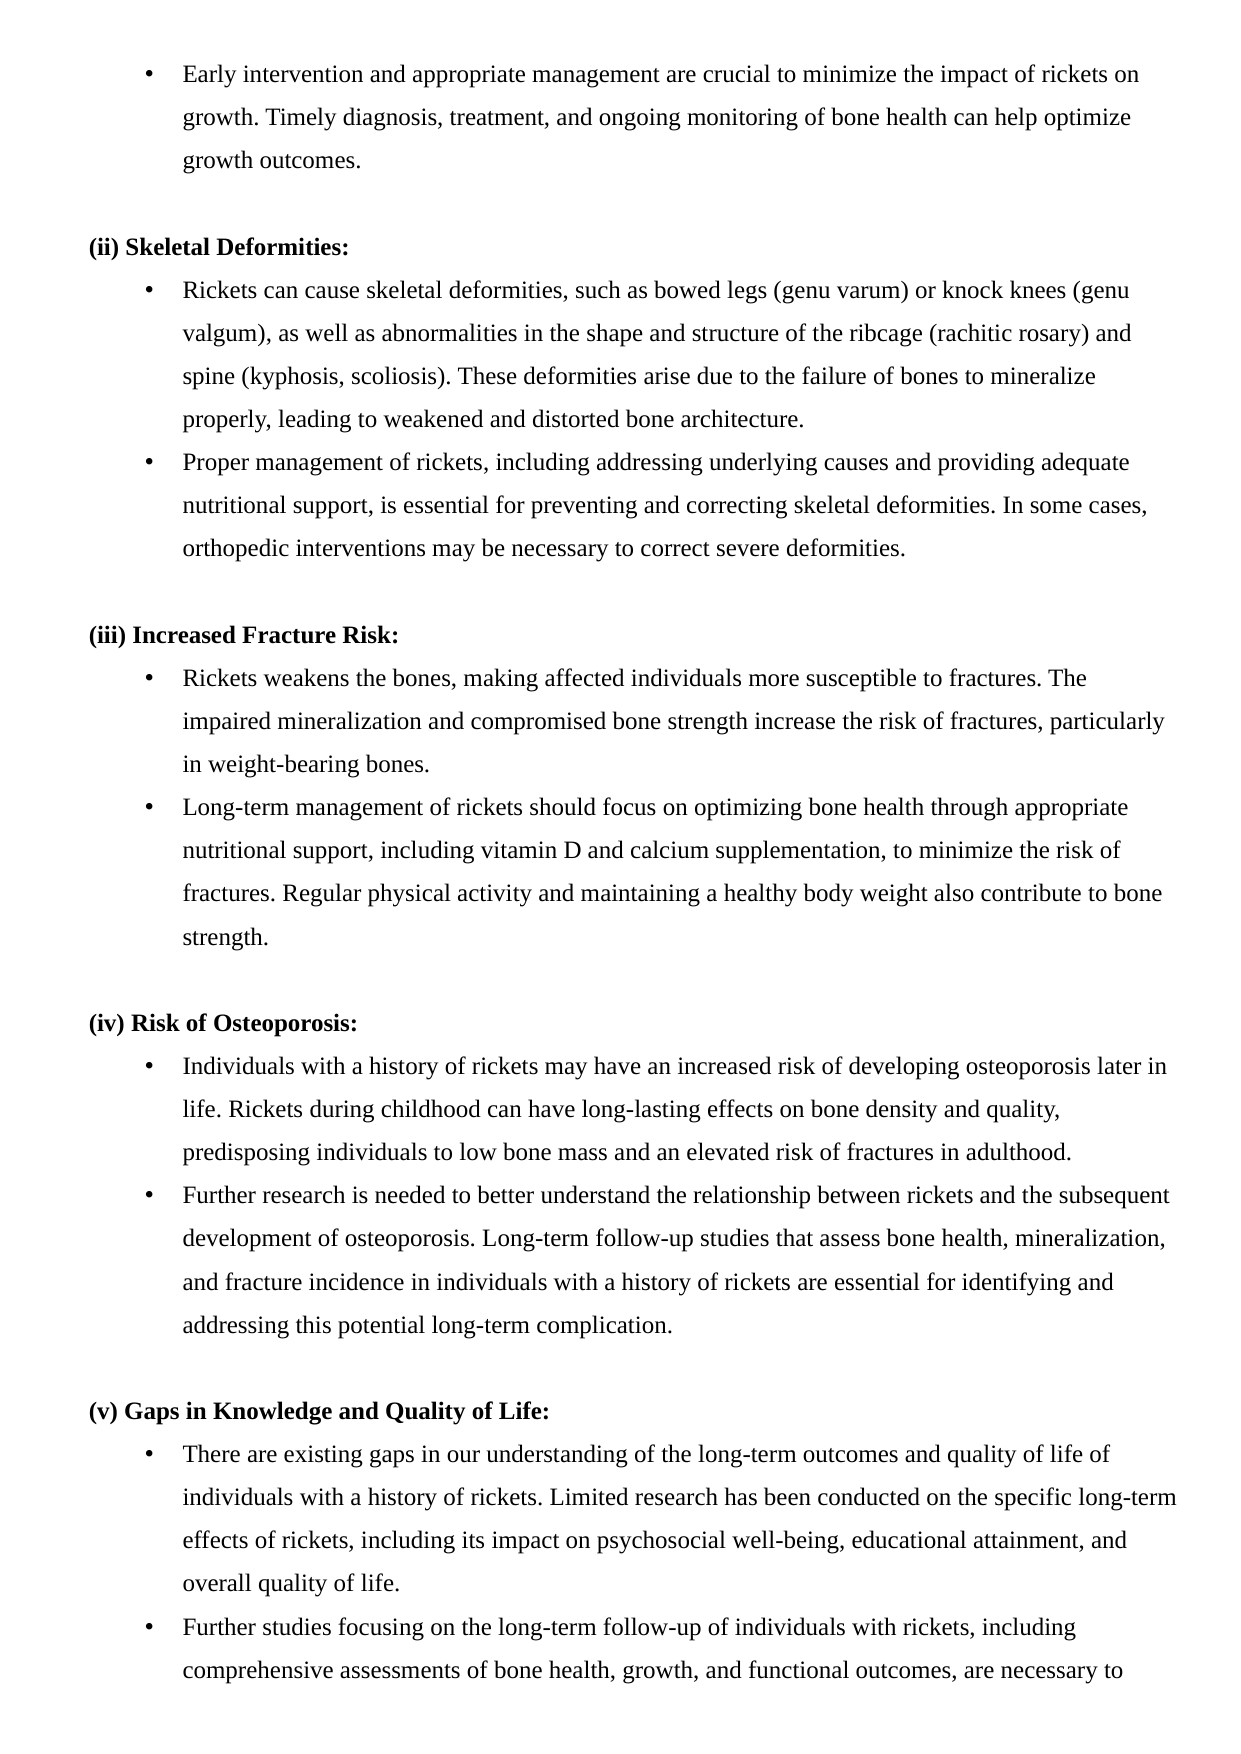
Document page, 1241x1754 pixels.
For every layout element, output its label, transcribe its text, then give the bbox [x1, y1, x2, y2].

list Rickets weakens the bones, making affected individuals more susceptible to fractures. The impaired mineralization and compromised bone strength increase the risk of fractures, particularly in weight-bearing bones. [145, 663, 1181, 778]
text (iv) Risk of Osteoporosis: [88, 1008, 1181, 1037]
list Further research is needed to better understand the relationship between rickets and the subsequent development of osteoporosis. Long-term follow-up studies that assess bone health, mineralization, and fracture incidence in individuals with a history of rickets are essential for identifying and addressing this potential long-term complication. [145, 1180, 1181, 1338]
list Long-term management of rickets should focus on optimizing bone health through appropriate nutritional support, including vitamin D and calcium supplementation, to minimize the risk of fractures. Regular physical activity and maintaining a healthy body weight also contribute to bone strength. [145, 792, 1181, 950]
text (v) Gaps in Knowledge and Quality of Life: [88, 1396, 1181, 1425]
list Proper management of rickets, including addressing underlying causes and providing adequate nutritional support, is essential for preventing and correcting skeletal deformities. In some cases, orthopedic interventions may be necessary to correct severe deformities. [145, 447, 1181, 562]
list Further studies focusing on the long-term follow-up of individuals with rickets, including comprehensive assessments of bone health, growth, and functional outcomes, are necessary to [145, 1612, 1181, 1683]
text (ii) Skeletal Deformities: [88, 232, 1181, 260]
text (iii) Increased Fracture Risk: [88, 620, 1181, 648]
list Rickets can cause skeletal deformities, such as bowed legs (genu varum) or knock knees (genu valgum), as well as abnormalities in the shape and structure of the ribcage (rachitic rosary) and spine (kyphosis, scoliosis). These deformities arise due to the failure of bones to mineralize properly, leading to weakened and distorted bone architecture. [145, 275, 1181, 433]
list Individuals with a history of rickets may have an increased risk of developing osteoporosis later in life. Rickets during childhood can have long-lasting effects on bone density and quality, predisposing individuals to low bone mass and an elevated risk of fractures in adulthood. [145, 1051, 1181, 1166]
list There are existing gaps in our understanding of the long-term outcomes and quality of life of individuals with a history of rickets. Limited research has been conducted on the specific long-term effects of rickets, including its impact on psychosocial well-being, educational attainment, and overall quality of life. [145, 1439, 1181, 1597]
list Early intervention and appropriate management are crucial to minimize the impact of rickets on growth. Timely diagnosis, treatment, and ongoing monitoring of bone health can help optimize growth outcomes. [145, 59, 1181, 174]
